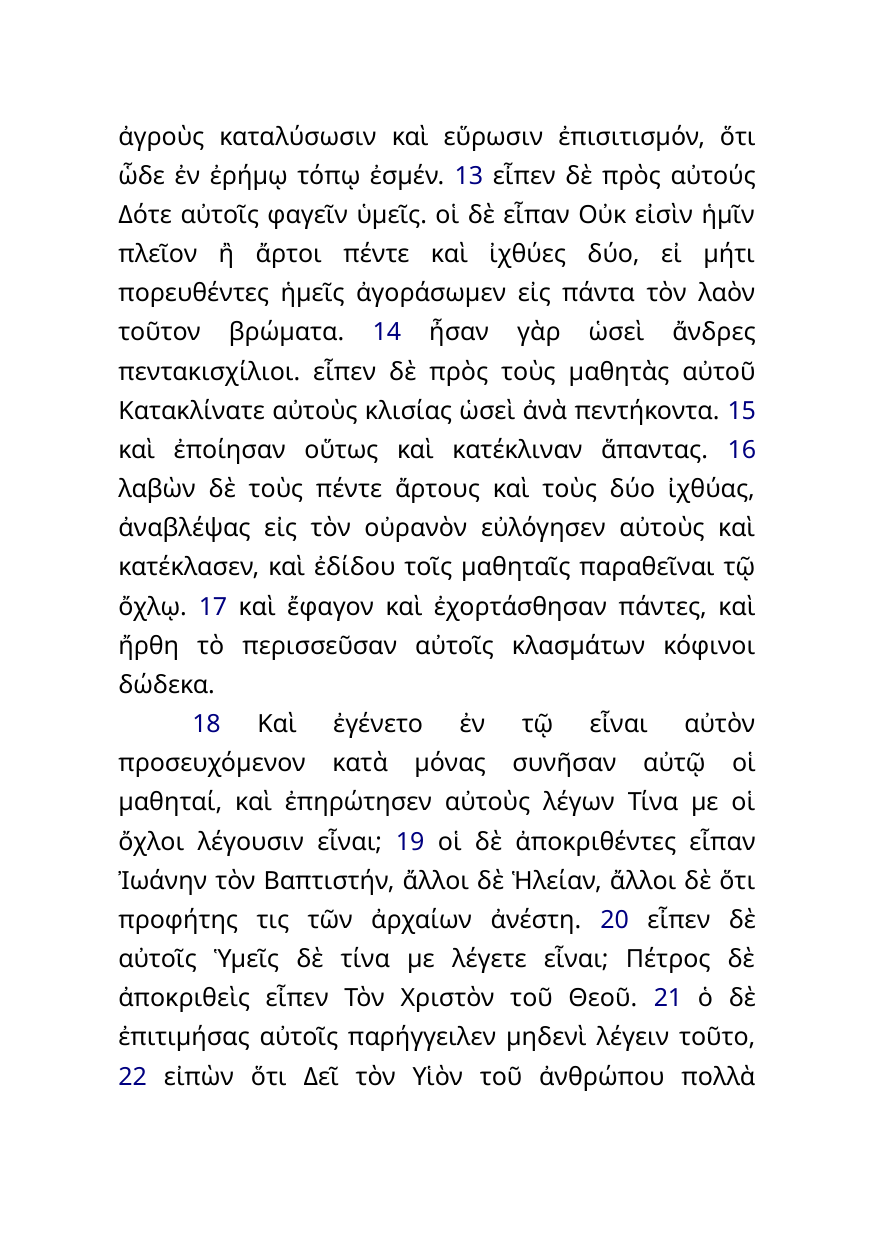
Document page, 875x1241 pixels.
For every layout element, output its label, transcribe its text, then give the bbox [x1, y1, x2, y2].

text 18 Καὶ ἐγένετο ἐν τῷ εἶναι αὐτὸν προσευχόμενον κατὰ μόνας συνῆσαν αὐτῷ οἱ μαθηταί, καὶ ἐπηρώτησεν αὐτοὺς λέγων Τίνα με οἱ ὄχλοι λέγουσιν εἶναι; 19 οἱ δὲ ἀποκριθέντες εἶπαν Ἰωάνην τὸν Βαπτιστήν, ἄλλοι δὲ Ἡλείαν, ἄλλοι δὲ ὅτι προφήτης τις τῶν ἀρχαίων ἀνέστη. 20 εἶπεν δὲ αὐτοῖς Ὑμεῖς δὲ τίνα με λέγετε εἶναι; Πέτρος δὲ ἀποκριθεὶς εἶπεν Τὸν Χριστὸν τοῦ Θεοῦ. 21 ὁ δὲ ἐπιτιμήσας αὐτοῖς παρήγγειλεν μηδενὶ λέγειν τοῦτο, 22 εἰπὼν ὅτι Δεῖ τὸν Υἱὸν τοῦ ἀνθρώπου πολλὰ [118, 706, 756, 1092]
text ἀγροὺς καταλύσωσιν καὶ εὕρωσιν ἐπισιτισμόν, ὅτι ὧδε ἐν ἐρήμῳ τόπῳ ἐσμέν. 13 εἶπεν δὲ πρὸς αὐτούς Δότε αὐτοῖς φαγεῖν ὑμεῖς. οἱ δὲ εἶπαν Οὐκ εἰσὶν ἡμῖν πλεῖον ἢ ἄρτοι πέντε καὶ ἰχθύες δύο, εἰ μήτι πορευθέντες ἡμεῖς ἀγοράσωμεν εἰς πάντα τὸν λαὸν τοῦτον βρώματα. 14 ἦσαν γὰρ ὡσεὶ ἄνδρες πεντακισχίλιοι. εἶπεν δὲ πρὸς τοὺς μαθητὰς αὐτοῦ Κατακλίνατε αὐτοὺς κλισίας ὡσεὶ ἀνὰ πεντήκοντα. 15 καὶ ἐποίησαν οὕτως καὶ κατέκλιναν ἅπαντας. 16 λαβὼν δὲ τοὺς πέντε ἄρτους καὶ τοὺς δύο ἰχθύας, ἀναβλέψας εἰς τὸν οὐρανὸν εὐλόγησεν αὐτοὺς καὶ κατέκλασεν, καὶ ἐδίδου τοῖς μαθηταῖς παραθεῖναι τῷ ὄχλῳ. 17 καὶ ἔφαγον καὶ ἐχορτάσθησαν πάντες, καὶ ἤρθη τὸ περισσεῦσαν αὐτοῖς κλασμάτων κόφινοι δώδεκα. [118, 118, 756, 701]
